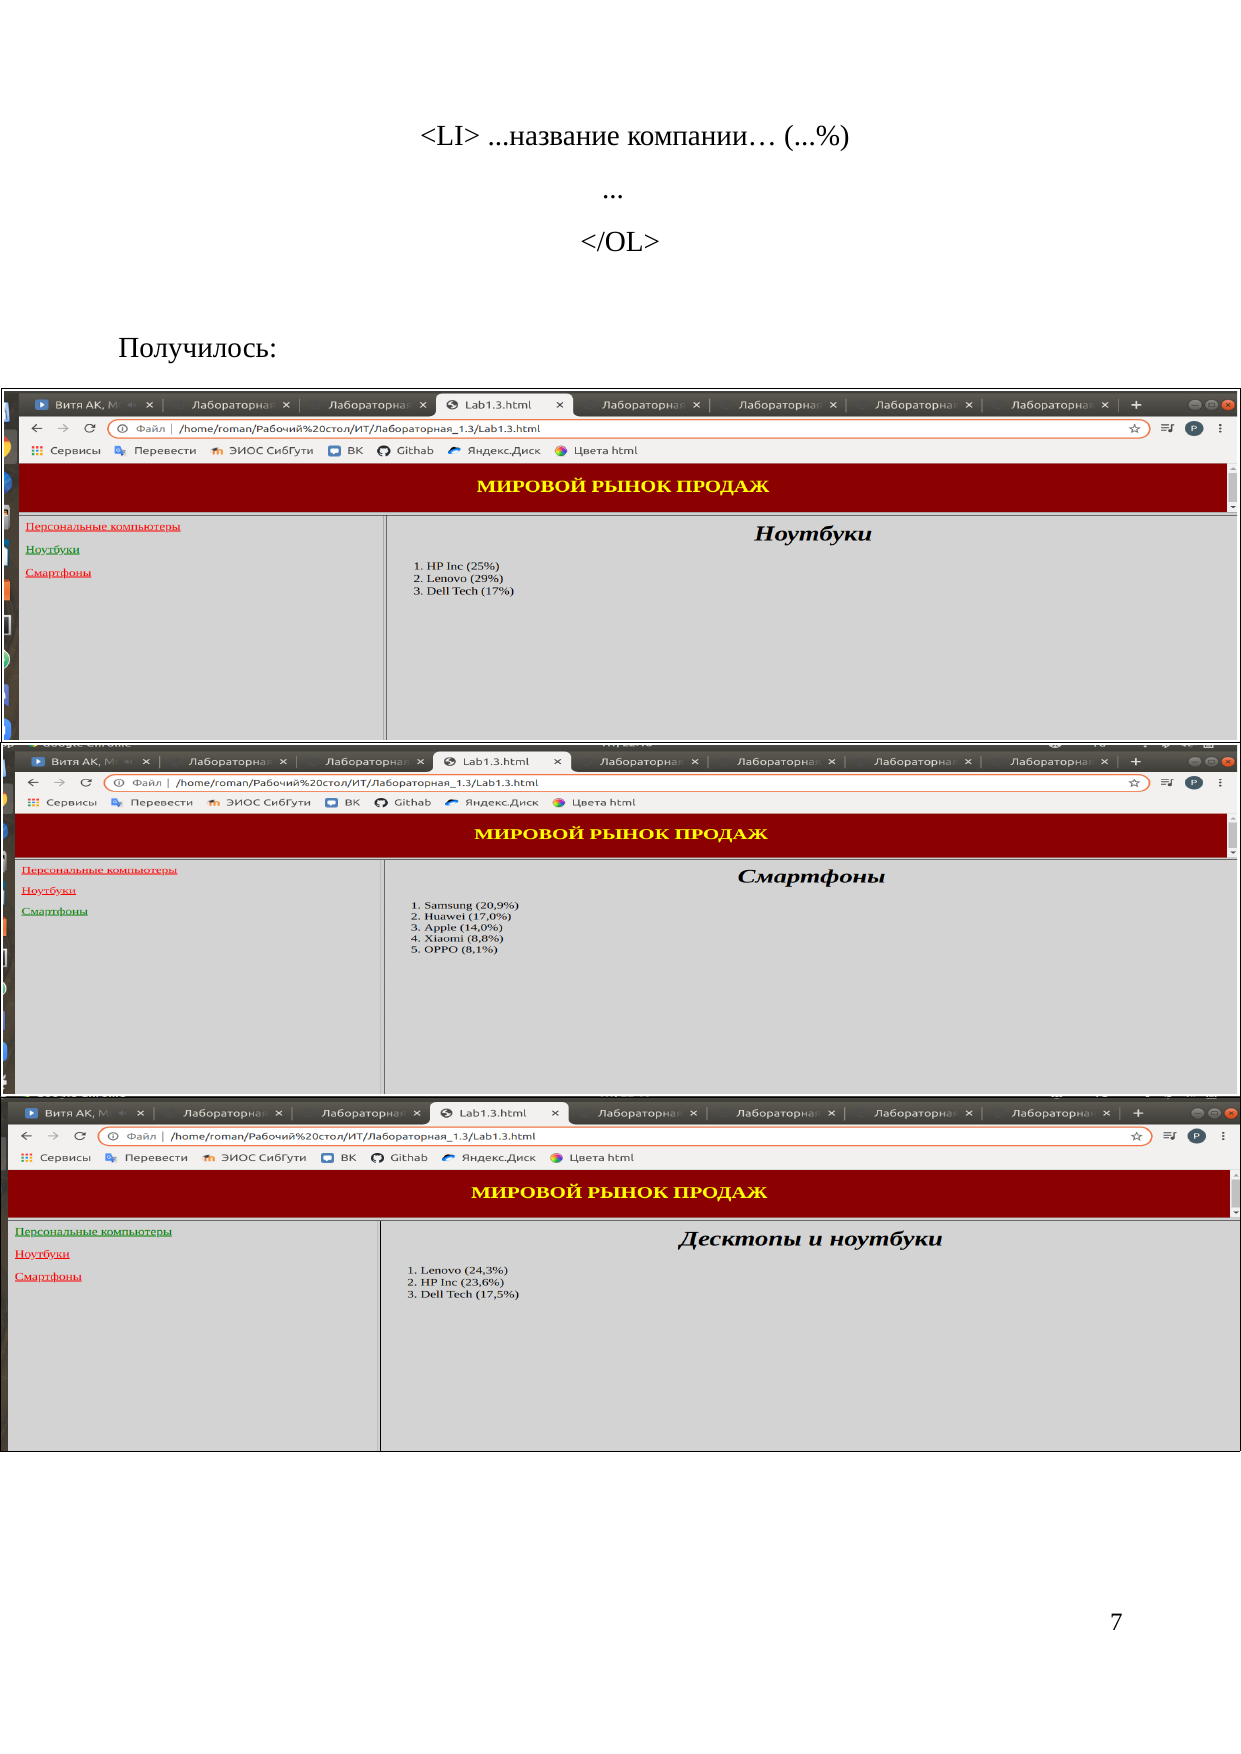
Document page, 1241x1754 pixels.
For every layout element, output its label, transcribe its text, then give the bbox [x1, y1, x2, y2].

picture [3, 745, 1238, 1094]
picture [4, 391, 1238, 740]
text </OL> [118, 224, 1122, 258]
text <LI> ...название компании… (...%) [118, 118, 1122, 152]
text ... [118, 171, 1122, 205]
text Получилось: [118, 331, 1122, 364]
picture [1, 1098, 1240, 1451]
